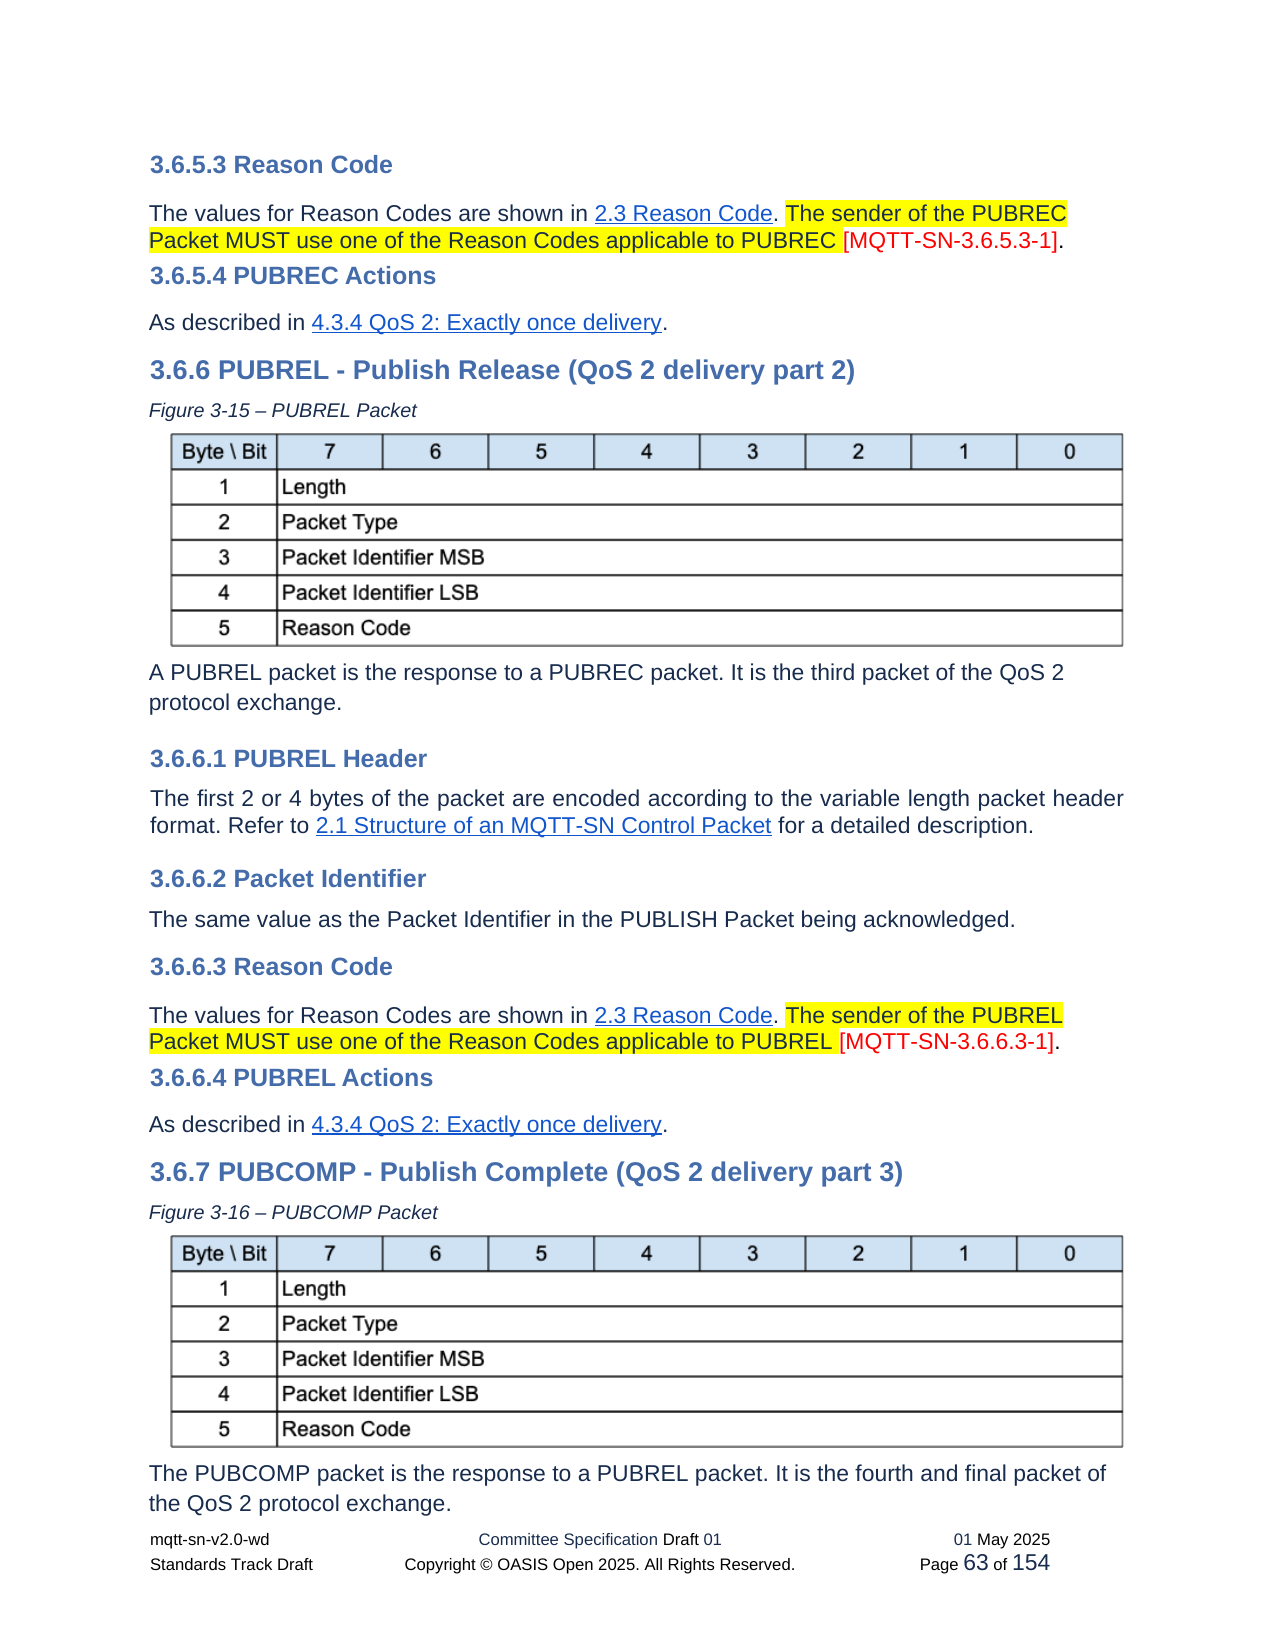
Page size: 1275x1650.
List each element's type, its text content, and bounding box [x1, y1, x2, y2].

text A PUBREL packet is the response to a PUBREC packet. It is the third packet of the QoS 2 protocol exchange. [148, 658, 1124, 715]
text Figure 3-16 – PUBCOMP Packet [148, 1201, 1124, 1224]
subtitle 3.6.5.3 Reason Code [150, 150, 1124, 179]
subtitle 3.6.6.3 Reason Code [150, 952, 1124, 980]
subtitle 3.6.6.4 PUBREL Actions [150, 1063, 1124, 1092]
text The PUBCOMP packet is the response to a PUBREL packet. It is the fourth and final packet of the QoS 2 protocol exchange. [148, 1460, 1124, 1517]
text Figure 3-15 – PUBREL Packet [148, 399, 1124, 422]
subtitle 3.6.6.2 Packet Identifier [150, 864, 1124, 893]
subtitle 3.6.5.4 PUBREC Actions [150, 261, 1124, 290]
subtitle 3.6.6.1 PUBREL Header [150, 744, 1124, 773]
picture [148, 1235, 1124, 1448]
text As described in 4.3.4 QoS 2: Exactly once delivery. [148, 1111, 1124, 1137]
text As described in 4.3.4 QoS 2: Exactly once delivery. [148, 309, 1124, 335]
picture [148, 433, 1124, 647]
text The values for Reason Codes are shown in 2.3 Reason Code. The sender of the PUBREC Packet MUST use one of the Reason Codes applicable to PUBREC [MQTT-SN-3.6.5.3-1]. [148, 200, 1124, 253]
subtitle 3.6.7 PUBCOMP - Publish Complete (QoS 2 delivery part 3) [150, 1156, 1124, 1187]
subtitle 3.6.6 PUBREL - Publish Release (QoS 2 delivery part 2) [150, 354, 1124, 386]
text The first 2 or 4 bytes of the packet are encoded according to the variable length packet header format. Refer to 2.1 Structure of an MQTT-SN Control Packet for a detailed description. [150, 785, 1124, 838]
text The values for Reason Codes are shown in 2.3 Reason Code. The sender of the PUBREL Packet MUST use one of the Reason Codes applicable to PUBREL [MQTT-SN-3.6.6.3-1]. [148, 1002, 1124, 1054]
text The same value as the Packet Identifier in the PUBLISH Packet being acknowledged. [148, 906, 1124, 932]
